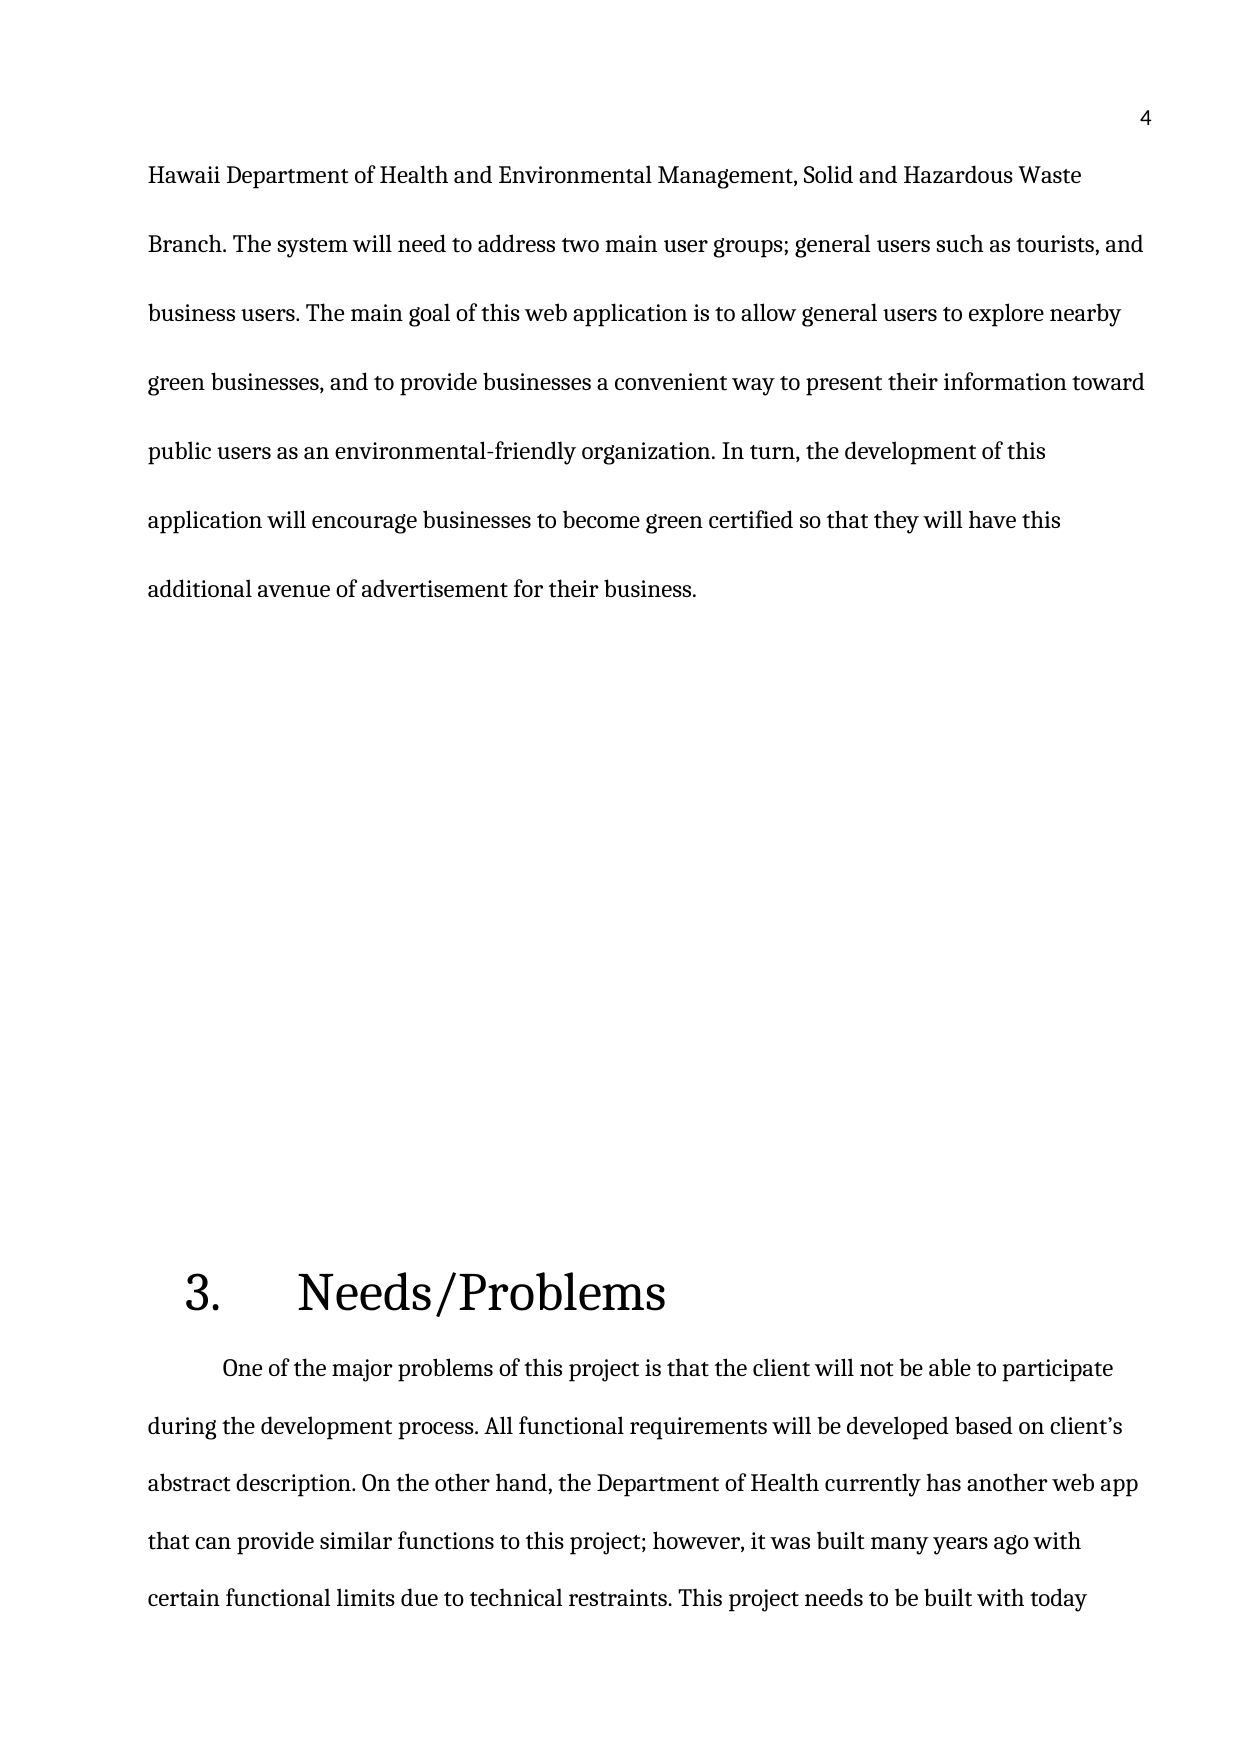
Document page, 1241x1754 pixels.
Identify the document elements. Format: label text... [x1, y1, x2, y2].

text One of the major problems of this project is that the client will not be able to participate during the development process. All functional requirements will be developed based on client’s abstract description. On the other hand, the Department of Health currently has another web app that can provide similar functions to this project; however, it was built many years ago with certain functional limits due to technical restraints. This project needs to be built with today [148, 1354, 1152, 1613]
text Hawaii Department of Health and Environmental Management, Solid and Hazardous Waste Branch. The system will need to address two main user groups; general users such as tourists, and business users. The main goal of this web application is to allow general users to explore nearby green businesses, and to provide businesses a convenient way to present their information toward public users as an environmental-friendly organization. In turn, the development of this application will encourage businesses to become green certified so that they will have this additional avenue of advertisement for their business. [148, 161, 1152, 738]
list Needs/Problems [185, 1262, 1152, 1324]
